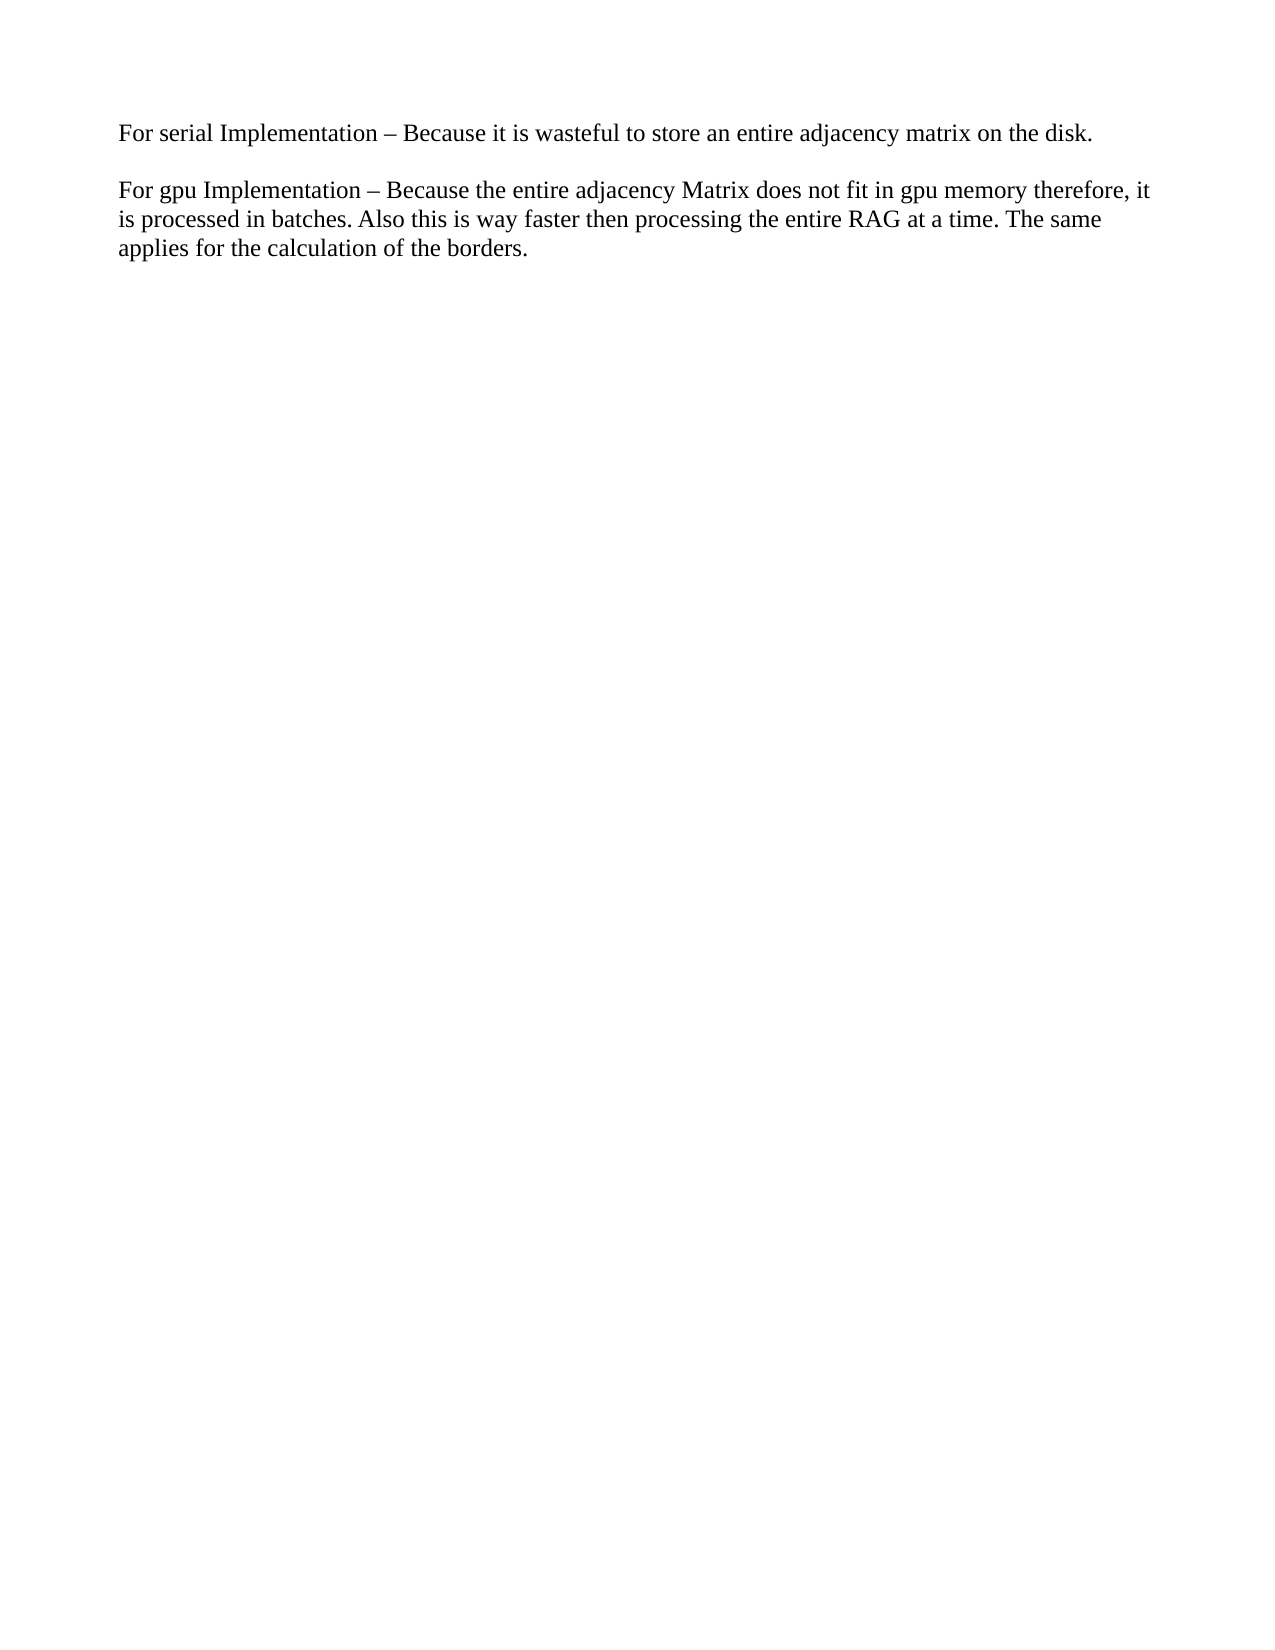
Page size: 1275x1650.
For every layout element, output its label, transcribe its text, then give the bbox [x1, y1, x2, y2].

text For gpu Implementation – Because the entire adjacency Matrix does not fit in gpu memory therefore, it is processed in batches. Also this is way faster then processing the entire RAG at a time. The same applies for the calculation of the borders. [118, 176, 1157, 262]
text For serial Implementation – Because it is wasteful to store an entire adjacency matrix on the disk. [118, 118, 1157, 147]
